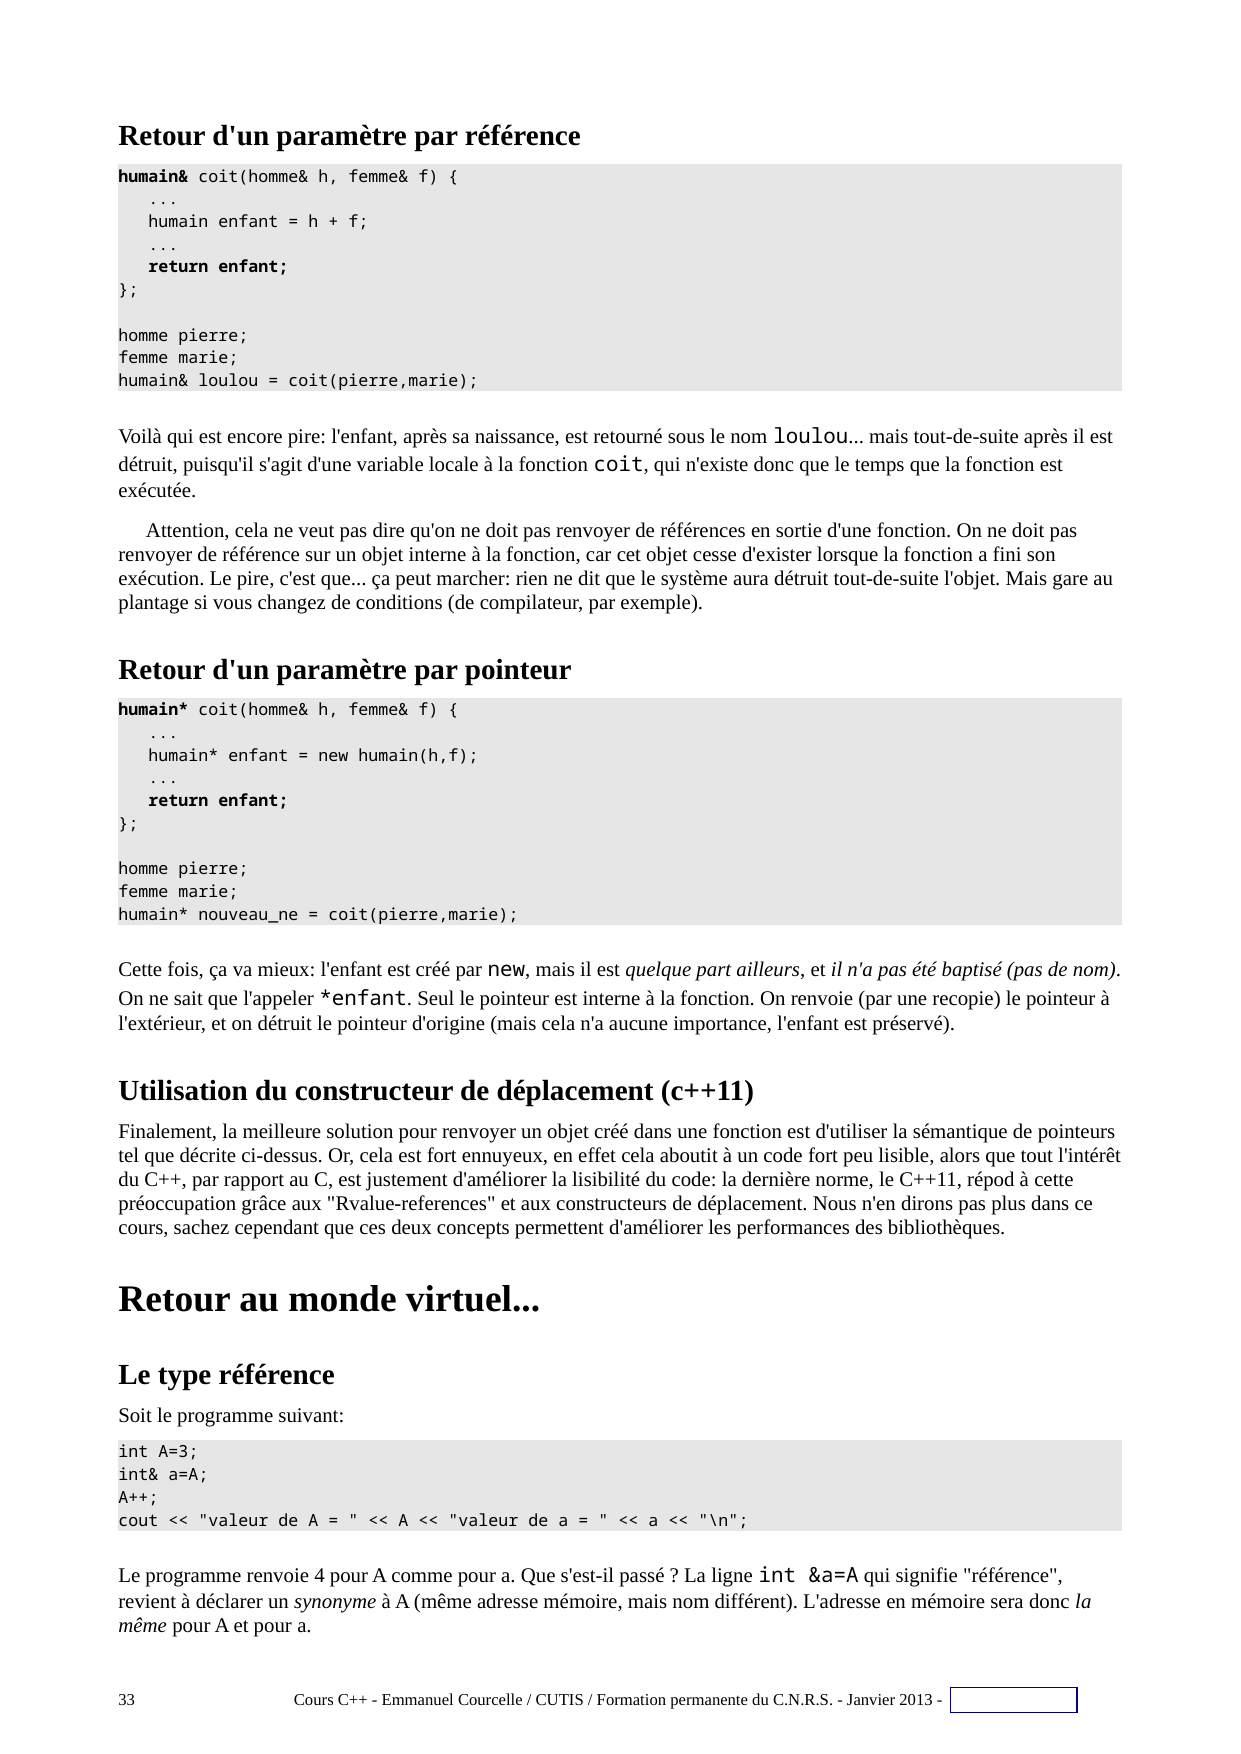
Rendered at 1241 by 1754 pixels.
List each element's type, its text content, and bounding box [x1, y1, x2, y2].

text }; [118, 278, 1122, 300]
text humain* coit(homme& h, femme& f) { [118, 698, 1122, 721]
text Voilà qui est encore pire: l'enfant, après sa naissance, est retourné sous le nom loulou... mais tout-de-suite après il est détruit, puisqu'il s'agit d'une variable locale à la fonction coit, qui n'existe donc que le temps que la fonction est exécutée. [118, 421, 1122, 502]
text ... [118, 232, 1122, 255]
text int& a=A; [118, 1463, 1122, 1485]
subtitle Retour d'un paramètre par référence [118, 118, 1122, 152]
subtitle Utilisation du constructeur de déplacement (c++11) [118, 1073, 1122, 1106]
text ... [118, 766, 1122, 789]
text Finalement, la meilleure solution pour renvoyer un objet créé dans une fonction est d'utiliser la sémantique de pointeurs tel que décrite ci-dessus. Or, cela est fort ennuyeux, en effet cela aboutit à un code fort peu lisible, alors que tout l'intérêt du C++, par rapport au C, est justement d'améliorer la lisibilité du code: la dernière norme, le C++11, répod à cette préoccupation grâce aux "Rvalue-references" et aux constructeurs de déplacement. Nous n'en dirons pas plus dans ce cours, sachez cependant que ces deux concepts permettent d'améliorer les performances des bibliothèques. [118, 1119, 1122, 1239]
text return enfant; [118, 255, 1122, 278]
text femme marie; [118, 346, 1122, 368]
text homme pierre; [118, 857, 1122, 879]
subtitle Retour au monde virtuel... [118, 1277, 1122, 1320]
subtitle Retour d'un paramètre par pointeur [118, 652, 1122, 685]
text Cette fois, ça va mieux: l'enfant est créé par new, mais il est quelque part ailleurs, et il n'a pas été baptisé (pas de nom). On ne sait que l'appeler *enfant. Seul le pointeur est interne à la fonction. On renvoie (par une recopie) le pointeur à l'extérieur, et on détruit le pointeur d'origine (mais cela n'a aucune importance, l'enfant est préservé). [118, 954, 1122, 1035]
text homme pierre; [118, 323, 1122, 346]
text }; [118, 811, 1122, 834]
text humain enfant = h + f; [118, 209, 1122, 232]
text return enfant; [118, 789, 1122, 811]
text humain& coit(homme& h, femme& f) { [118, 164, 1122, 187]
text Le programme renvoie 4 pour A comme pour a. Que s'est-il passé ? La ligne int &a=A qui signifie "référence", revient à déclarer un synonyme à A (même adresse mémoire, mais nom différent). L'adresse en mémoire sera donc la même pour A et pour a. [118, 1560, 1122, 1637]
subtitle Le type référence [118, 1357, 1122, 1391]
text Soit le programme suivant: [118, 1403, 1122, 1427]
text humain* enfant = new humain(h,f); [118, 743, 1122, 766]
text A++; [118, 1485, 1122, 1508]
text Attention, cela ne veut pas dire qu'on ne doit pas renvoyer de références en sortie d'une fonction. On ne doit pas renvoyer de référence sur un objet interne à la fonction, car cet objet cesse d'exister lorsque la fonction a fini son exécution. Le pire, c'est que... ça peut marcher: rien ne dit que le système aura détruit tout-de-suite l'objet. Mais gare au plantage si vous changez de conditions (de compilateur, par exemple). [118, 514, 1122, 614]
text femme marie; [118, 879, 1122, 902]
text cout << "valeur de A = " << A << "valeur de a = " << a << "\n"; [118, 1508, 1122, 1531]
text humain& loulou = coit(pierre,marie); [118, 368, 1122, 391]
text ... [118, 187, 1122, 209]
text humain* nouveau_ne = coit(pierre,marie); [118, 902, 1122, 925]
text int A=3; [118, 1440, 1122, 1463]
text ... [118, 721, 1122, 743]
